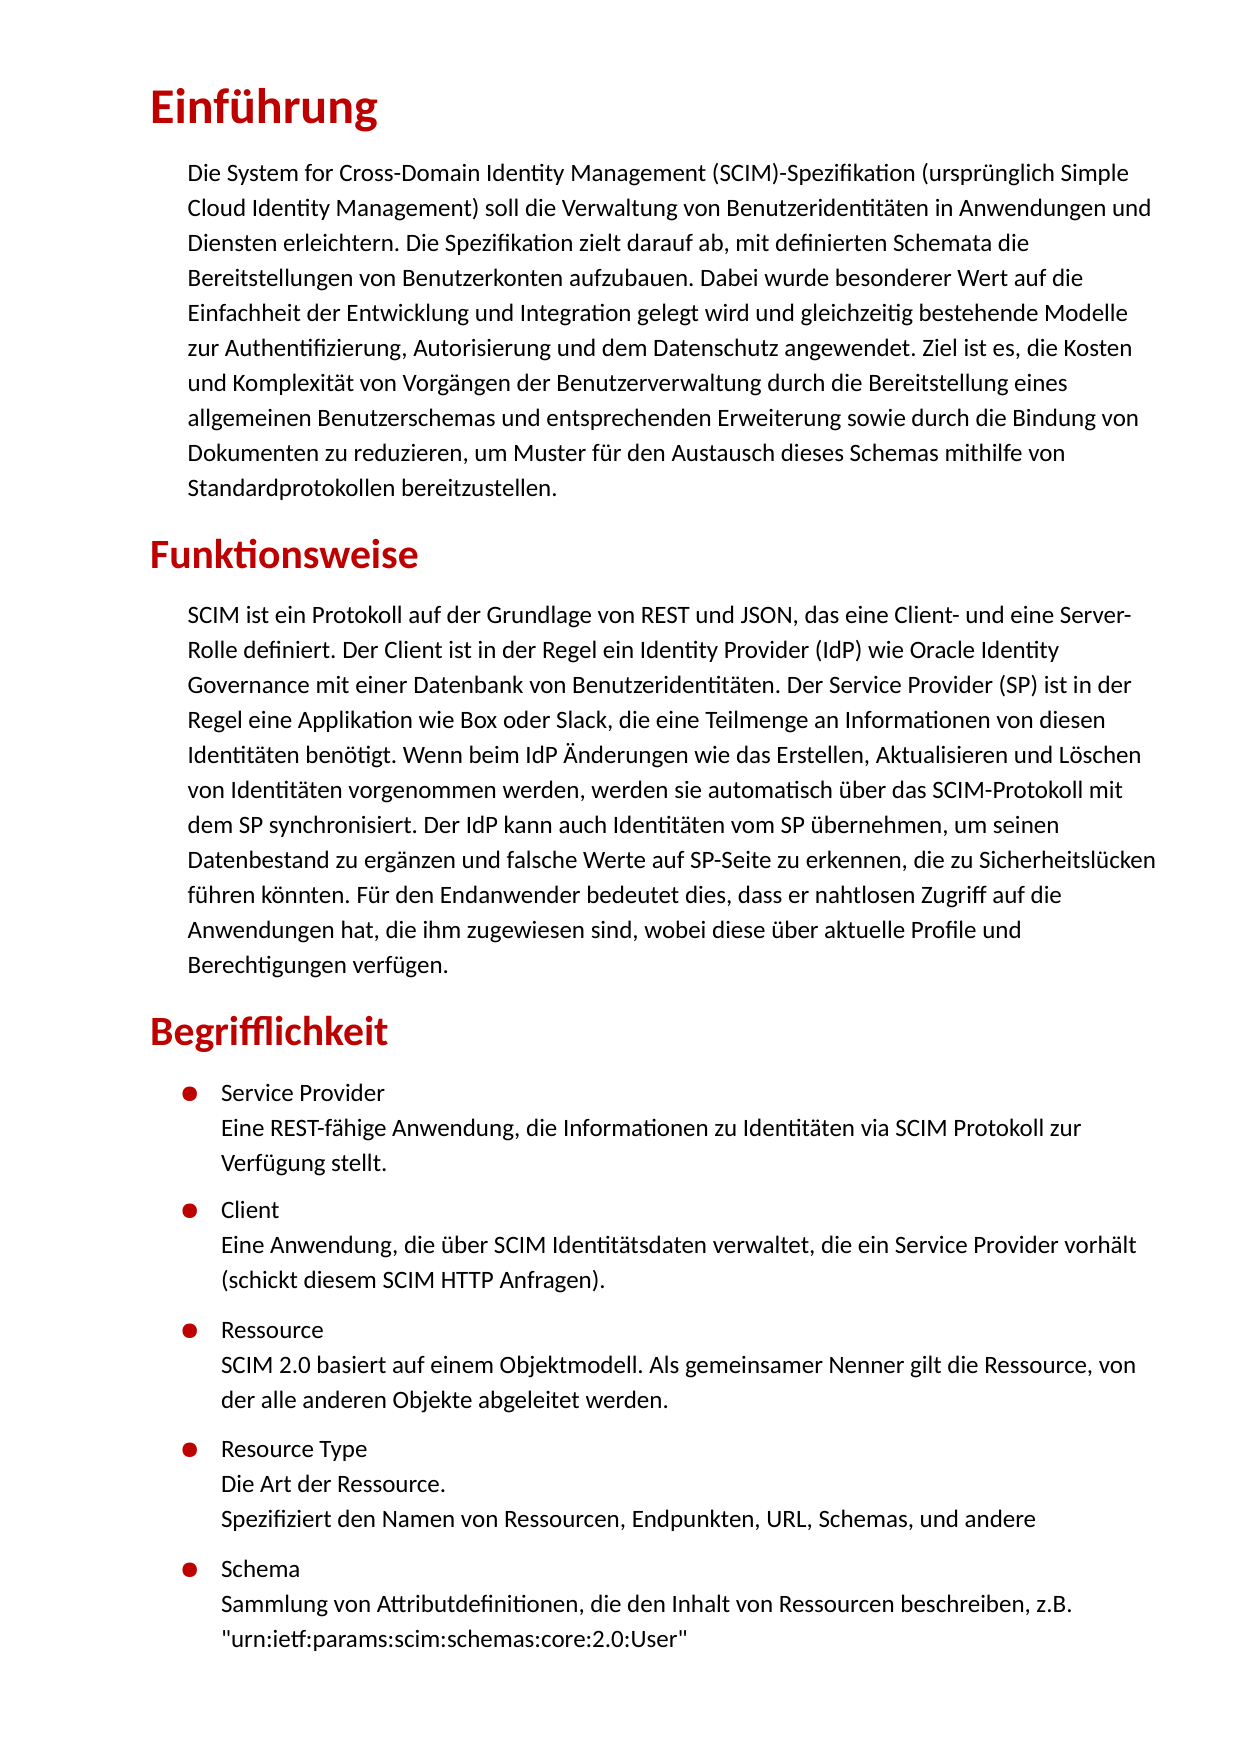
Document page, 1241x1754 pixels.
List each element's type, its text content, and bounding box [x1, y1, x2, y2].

list Client Eine Anwendung, die über SCIM Identitätsdaten verwaltet, die ein Service Provider vorhält (schickt diesem SCIM HTTP Anfragen). [179, 1194, 1165, 1295]
list Service Provider Eine REST-fähige Anwendung, die Informationen zu Identitäten via SCIM Protokoll zur Verfügung stellt. [179, 1077, 1165, 1177]
list Schema Sammlung von Attributdefinitionen, die den Inhalt von Ressourcen beschreiben, z.B. "urn:ietf:params:scim:schemas:core:2.0:User" [179, 1553, 1165, 1654]
subtitle Einführung [150, 75, 1165, 136]
list Resource Type Die Art der Ressource. Spezifiziert den Namen von Ressourcen, Endpunkten, URL, Schemas, und andere [179, 1433, 1165, 1534]
list Ressource SCIM 2.0 basiert auf einem Objektmodell. Als gemeinsamer Nenner gilt die Ressource, von der alle anderen Objekte abgeleitet werden. [179, 1314, 1165, 1414]
text SCIM ist ein Protokoll auf der Grundlage von REST und JSON, das eine Client- und eine Server-Rolle definiert. Der Client ist in der Regel ein Identity Provider (IdP) wie Oracle Identity Governance mit einer Datenbank von Benutzeridentitäten. Der Service Provider (SP) ist in der Regel eine Applikation wie Box oder Slack, die eine Teilmenge an Informationen von diesen Identitäten benötigt. Wenn beim IdP Änderungen wie das Erstellen, Aktualisieren und Löschen von Identitäten vorgenommen werden, werden sie automatisch über das SCIM-Protokoll mit dem SP synchronisiert. Der IdP kann auch Identitäten vom SP übernehmen, um seinen Datenbestand zu ergänzen und falsche Werte auf SP-Seite zu erkennen, die zu Sicherheitslücken führen könnten. Für den Endanwender bedeutet dies, dass er nahtlosen Zugriff auf die Anwendungen hat, die ihm zugewiesen sind, wobei diese über aktuelle Profile und Berechtigungen verfügen. [187, 599, 1165, 980]
subtitle Begrifflichkeit [150, 1005, 1165, 1056]
subtitle Funktionsweise [150, 528, 1165, 578]
text Die System for Cross-Domain Identity Management (SCIM)-Spezifikation (ursprünglich Simple Cloud Identity Management) soll die Verwaltung von Benutzeridentitäten in Anwendungen und Diensten erleichtern. Die Spezifikation zielt darauf ab, mit definierten Schemata die Bereitstellungen von Benutzerkonten aufzubauen. Dabei wurde besonderer Wert auf die Einfachheit der Entwicklung und Integration gelegt wird und gleichzeitig bestehende Modelle zur Authentifizierung, Autorisierung und dem Datenschutz angewendet. Ziel ist es, die Kosten und Komplexität von Vorgängen der Benutzerverwaltung durch die Bereitstellung eines allgemeinen Benutzerschemas und entsprechenden Erweiterung sowie durch die Bindung von Dokumenten zu reduzieren, um Muster für den Austausch dieses Schemas mithilfe von Standardprotokollen bereitzustellen. [187, 157, 1165, 502]
